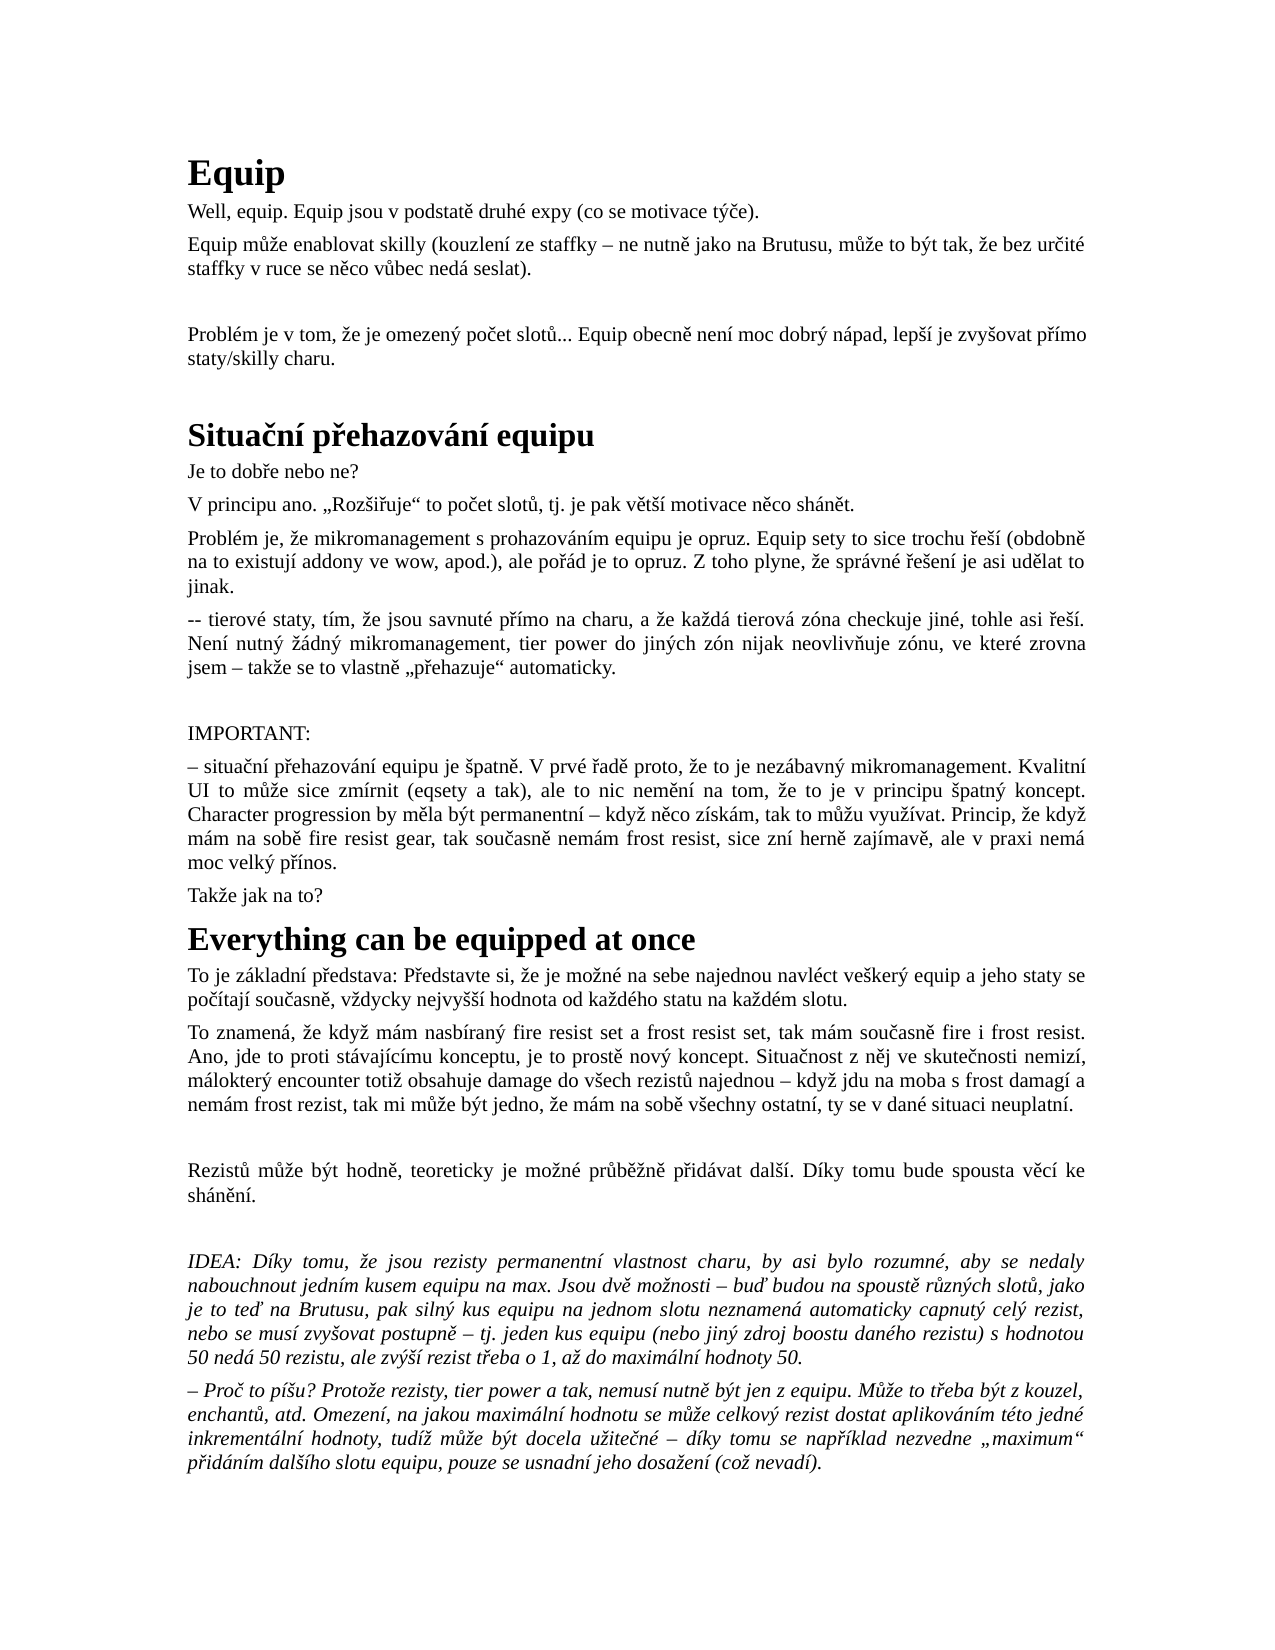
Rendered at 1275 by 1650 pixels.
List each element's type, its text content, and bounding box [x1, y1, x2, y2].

text Je to dobře nebo ne? [187, 459, 1087, 483]
text IDEA: Díky tomu, že jsou rezisty permanentní vlastnost charu, by asi bylo rozumné, aby se nedaly nabouchnout jedním kusem equipu na max. Jsou dvě možnosti – buď budou na spoustě různých slotů, jako je to teď na Brutusu, pak silný kus equipu na jednom slotu neznamená automaticky capnutý celý rezist, nebo se musí zvyšovat postupně – tj. jeden kus equipu (nebo jiný zdroj boostu daného rezistu) s hodnotou 50 nedá 50 rezistu, ale zvýší rezist třeba o 1, až do maximální hodnoty 50. [187, 1248, 1087, 1369]
subtitle Equip [187, 150, 1087, 193]
text V principu ano. „Rozšiřuje“ to počet slotů, tj. je pak větší motivace něco shánět. [187, 492, 1087, 516]
text Rezistů může být hodně, teoreticky je možné průběžně přidávat další. Díky tomu bude spousta věcí ke shánění. [187, 1158, 1087, 1207]
text Well, equip. Equip jsou v podstatě druhé expy (co se motivace týče). [187, 199, 1087, 223]
text IMPORTANT: [187, 721, 1087, 745]
subtitle Everything can be equipped at once [187, 919, 1087, 957]
text To znamená, že když mám nasbíraný fire resist set a frost resist set, tak mám současně fire i frost resist. Ano, jde to proti stávajícímu konceptu, je to prostě nový koncept. Situačnost z něj ve skutečnosti nemizí, málokterý encounter totiž obsahuje damage do všech rezistů najednou – když jdu na moba s frost damagí a nemám frost rezist, tak mi může být jedno, že mám na sobě všechny ostatní, ty se v dané situaci neuplatní. [187, 1020, 1087, 1116]
text Problém je v tom, že je omezený počet slotů... Equip obecně není moc dobrý nápad, lepší je zvyšovat přímo staty/skilly charu. [187, 322, 1087, 370]
text To je základní představa: Představte si, že je možné na sebe najednou navléct veškerý equip a jeho staty se počítají současně, vždycky nejvyšší hodnota od každého statu na každém slotu. [187, 963, 1087, 1011]
text Problém je, že mikromanagement s prohazováním equipu je opruz. Equip sety to sice trochu řeší (obdobně na to existují addony ve wow, apod.), ale pořád je to opruz. Z toho plyne, že správné řešení je asi udělat to jinak. [187, 525, 1087, 598]
subtitle Situační přehazování equipu [187, 415, 1087, 453]
text Takže jak na to? [187, 883, 1087, 907]
text – situační přehazování equipu je špatně. V prvé řadě proto, že to je nezábavný mikromanagement. Kvalitní UI to může sice zmírnit (eqsety a tak), ale to nic nemění na tom, že to je v principu špatný koncept. Character progression by měla být permanentní – když něco získám, tak to můžu využívat. Princip, že když mám na sobě fire resist gear, tak současně nemám frost resist, sice zní herně zajímavě, ale v praxi nemá moc velký přínos. [187, 754, 1087, 874]
text -- tierové staty, tím, že jsou savnuté přímo na charu, a že každá tierová zóna checkuje jiné, tohle asi řeší. Není nutný žádný mikromanagement, tier power do jiných zón nijak neovlivňuje zónu, ve které zrovna jsem – takže se to vlastně „přehazuje“ automaticky. [187, 607, 1087, 679]
text Equip může enablovat skilly (kouzlení ze staffky – ne nutně jako na Brutusu, může to být tak, že bez určité staffky v ruce se něco vůbec nedá seslat). [187, 232, 1087, 280]
text – Proč to píšu? Protože rezisty, tier power a tak, nemusí nutně být jen z equipu. Může to třeba být z kouzel, enchantů, atd. Omezení, na jakou maximální hodnotu se může celkový rezist dostat aplikováním této jedné inkrementální hodnoty, tudíž může být docela užitečné – díky tomu se například nezvedne „maximum“ přidáním dalšího slotu equipu, pouze se usnadní jeho dosažení (což nevadí). [187, 1378, 1087, 1474]
